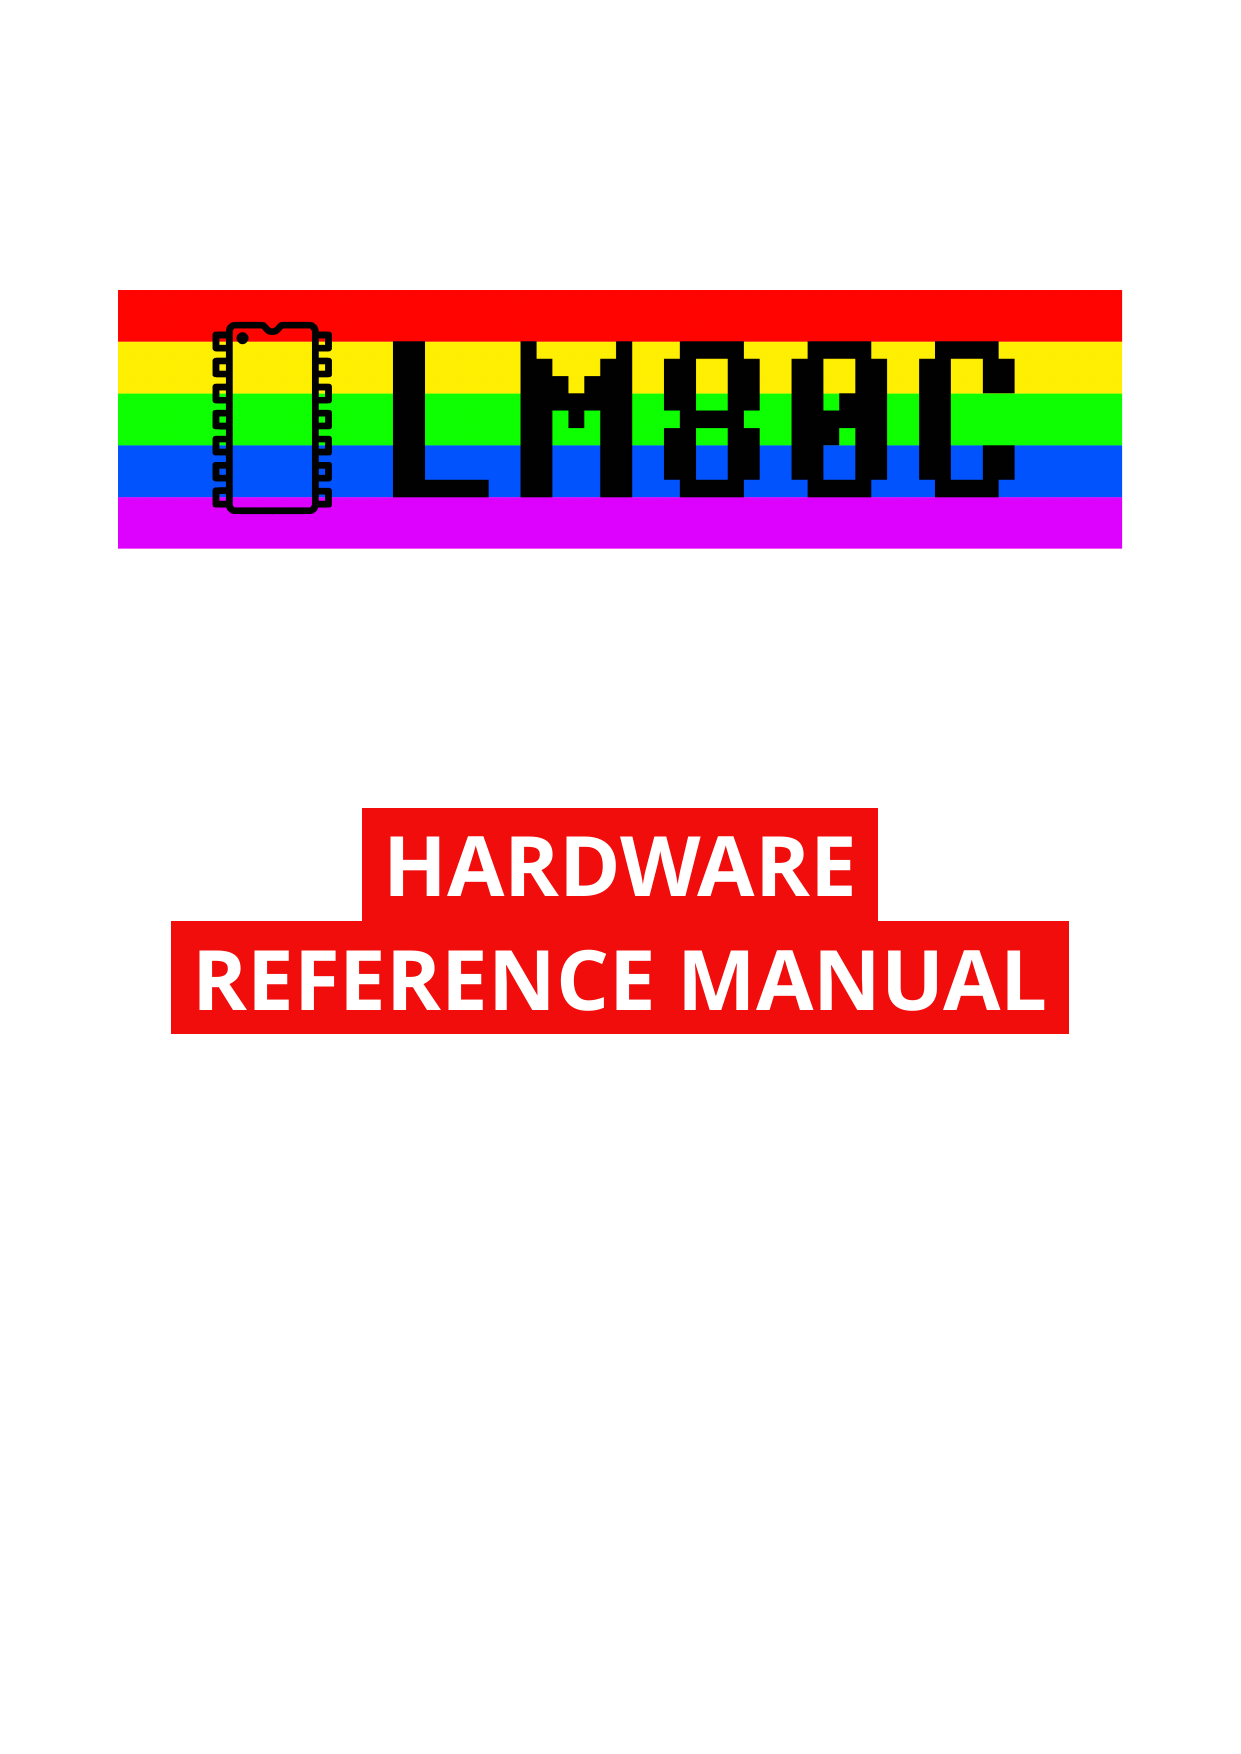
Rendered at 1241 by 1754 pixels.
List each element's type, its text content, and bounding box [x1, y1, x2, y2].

text HARDWARE [118, 664, 1122, 921]
text REFERENCE MANUAL [118, 921, 1122, 1034]
picture [118, 290, 1123, 549]
